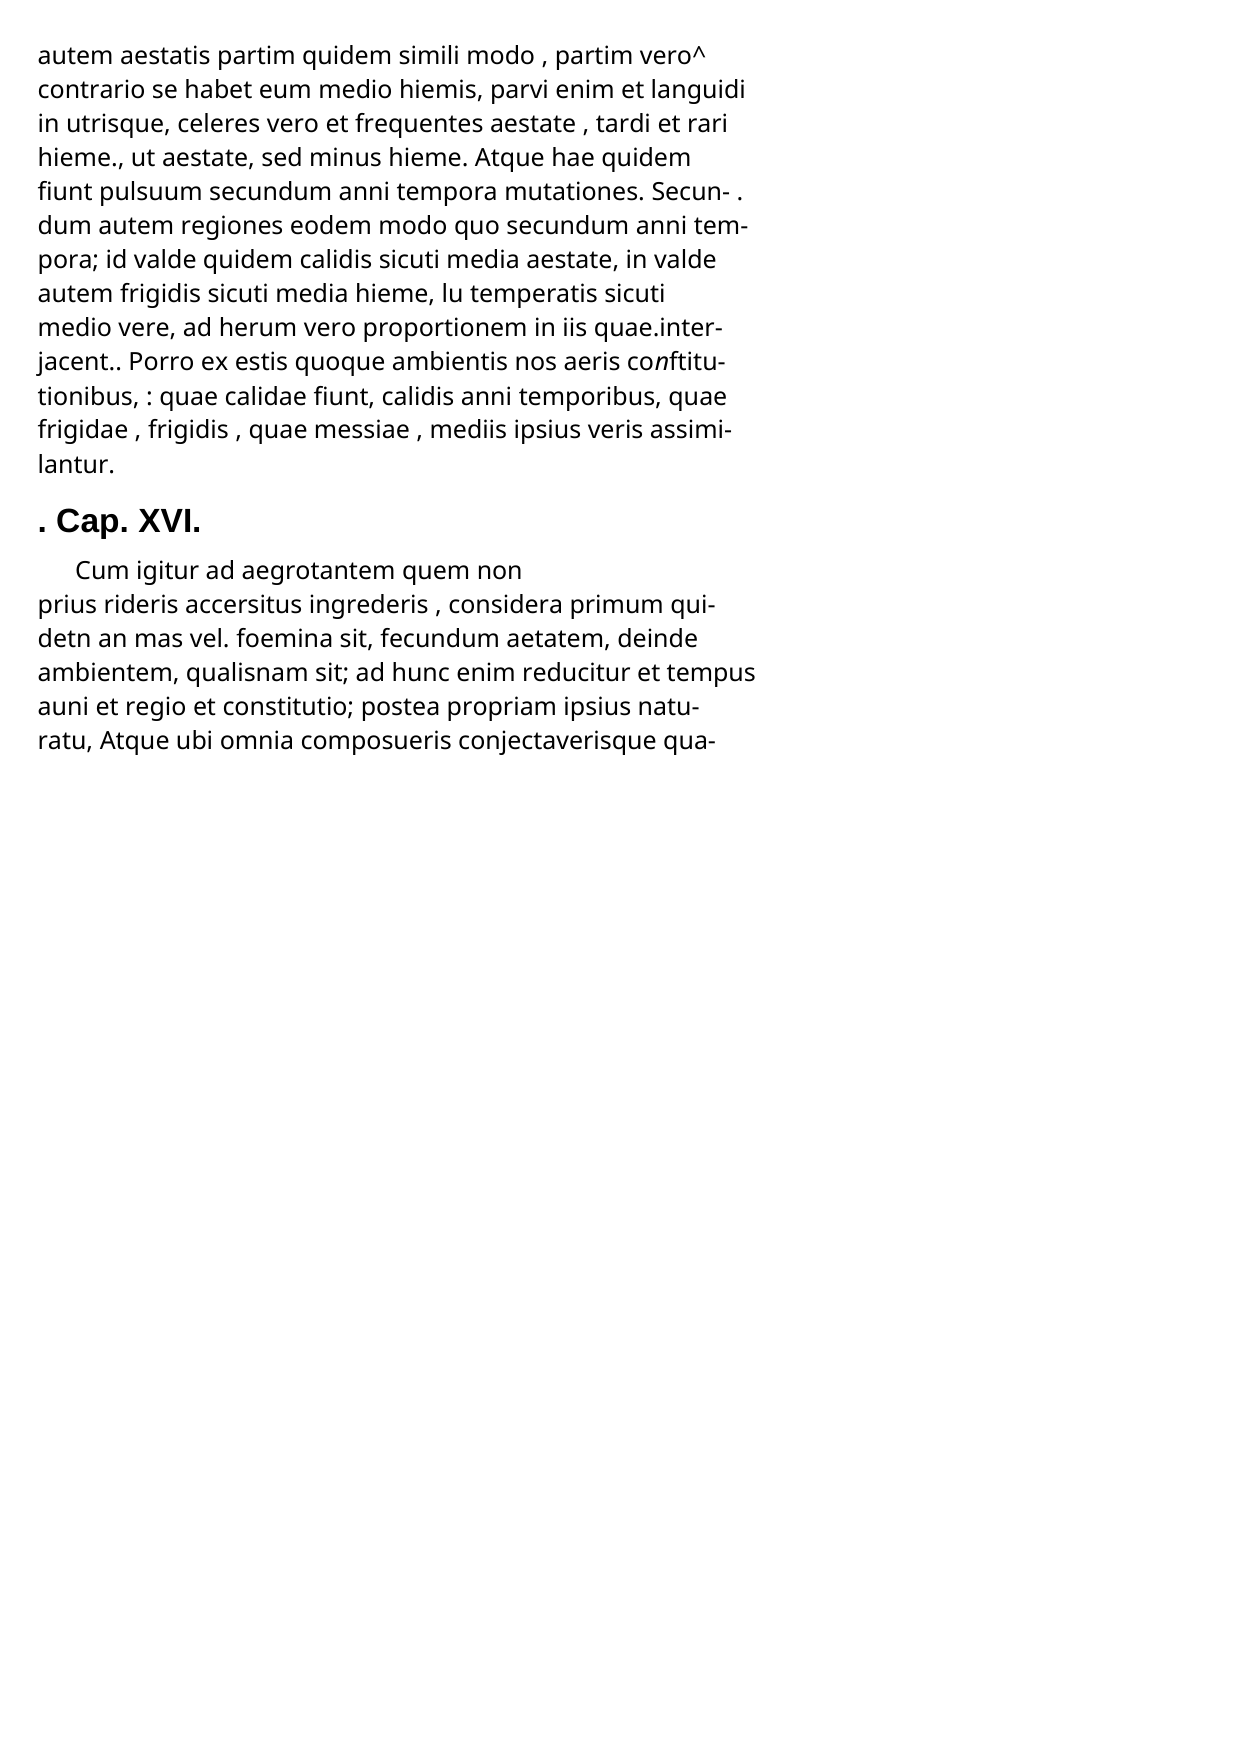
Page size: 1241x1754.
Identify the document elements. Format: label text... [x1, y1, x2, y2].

subtitle . Cap. XVI. [37, 501, 1203, 540]
text autem aestatis partim quidem simili modo , partim vero^ contrario se habet eum medio hiemis, parvi enim et languidi in utrisque, celeres vero et frequentes aestate , tardi et rari hieme., ut aestate, sed minus hieme. Atque hae quidem fiunt pulsuum secundum anni tempora mutationes. Secun- . dum autem regiones eodem modo quo secundum anni tem- pora; id valde quidem calidis sicuti media aestate, in valde autem frigidis sicuti media hieme, lu temperatis sicuti medio vere, ad herum vero proportionem in iis quae.inter- jacent.. Porro ex estis quoque ambientis nos aeris conftitu- tionibus, : quae calidae fiunt, calidis anni temporibus, quae frigidae , frigidis , quae messiae , mediis ipsius veris assimi- lantur. [37, 37, 1203, 480]
text Cum igitur ad aegrotantem quem non prius rideris accersitus ingrederis , considera primum qui- detn an mas vel. foemina sit, fecundum aetatem, deinde ambientem, qualisnam sit; ad hunc enim reducitur et tempus auni et regio et constitutio; postea propriam ipsius natu- ratu, Atque ubi omnia composueris conjectaverisque qua- [37, 552, 1203, 757]
